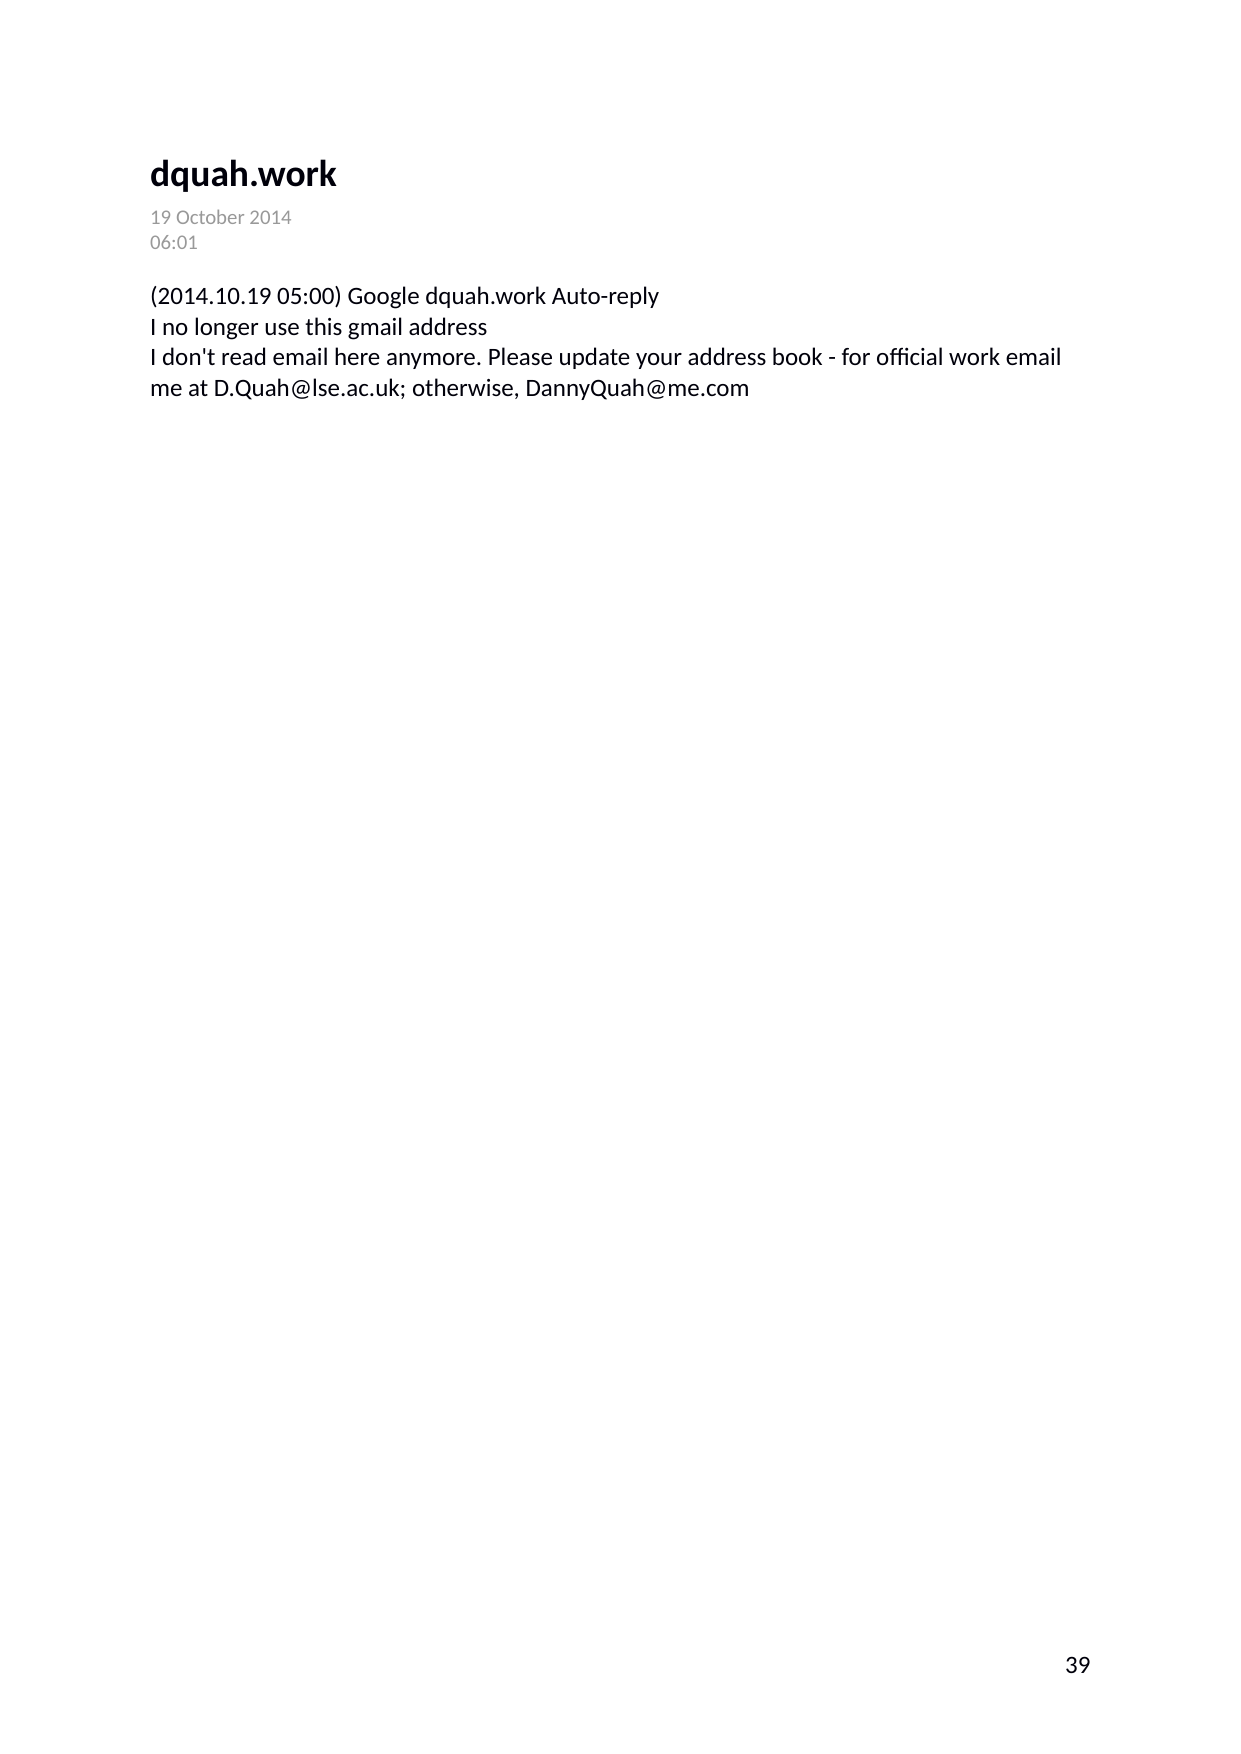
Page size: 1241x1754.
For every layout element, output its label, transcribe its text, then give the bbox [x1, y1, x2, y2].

text 06:01 [150, 229, 1090, 255]
text I don't read email here anymore. Please update your address book - for official work email me at D.Quah@lse.ac.uk; otherwise, DannyQuah@me.com [150, 341, 1090, 402]
subtitle dquah.work [150, 150, 1090, 196]
text I no longer use this gmail address [150, 311, 1090, 341]
text (2014.10.19 05:00) Google dquah.work Auto-reply [150, 280, 1090, 311]
text 19 October 2014 [150, 204, 1090, 229]
